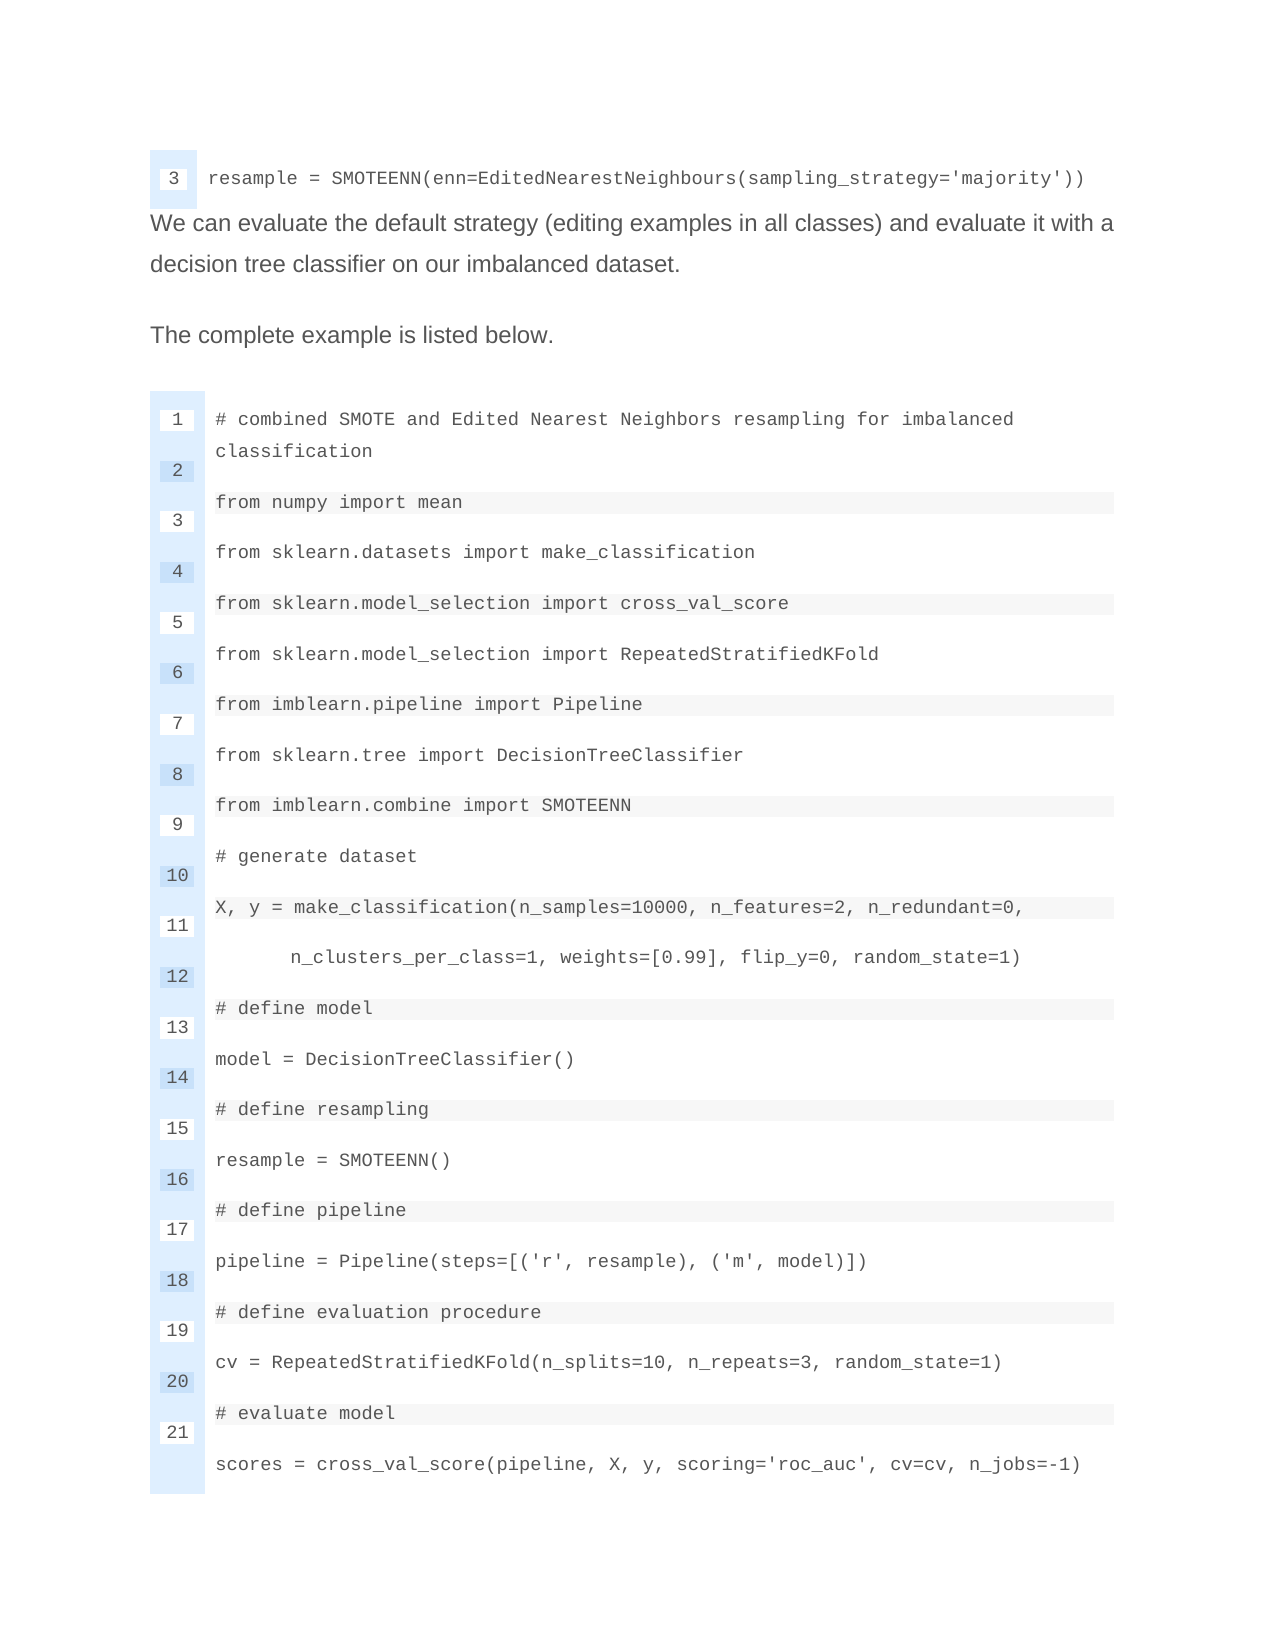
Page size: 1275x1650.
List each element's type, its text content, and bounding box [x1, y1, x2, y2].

table_header 3 [150, 150, 197, 209]
text The complete example is listed below. [150, 321, 1125, 348]
text We can evaluate the default strategy (editing examples in all classes) and evaluate it with a decision tree classifier on our imbalanced dataset. [150, 209, 1125, 278]
table_header 1 2 3 4 5 6 7 8 9 10 11 12 13 14 15 16 17 18 19 20 21 [150, 391, 205, 1494]
table_header # combined SMOTE and Edited Nearest Neighbors resampling for imbalanced classification from numpy import mean from sklearn.datasets import make_classification from sklearn.model_selection import cross_val_score from sklearn.model_selection import RepeatedStratifiedKFold from imblearn.pipeline import Pipeline from sklearn.tree import DecisionTreeClassifier from imblearn.combine import SMOTEENN # generate dataset X, y = make_classification(n_samples=10000, n_features=2, n_redundant=0, n_clusters_per_class=1, weights=[0.99], flip_y=0, random_state=1) # define model model = DecisionTreeClassifier() # define resampling resample = SMOTEENN() # define pipeline pipeline = Pipeline(steps=[('r', resample), ('m', model)]) # define evaluation procedure cv = RepeatedStratifiedKFold(n_splits=10, n_repeats=3, random_state=1) # evaluate model scores = cross_val_score(pipeline, X, y, scoring='roc_auc', cv=cv, n_jobs=-1) [205, 391, 1125, 1494]
table_header resample = SMOTEENN(enn=EditedNearestNeighbours(sampling_strategy='majority')) [197, 150, 1125, 209]
